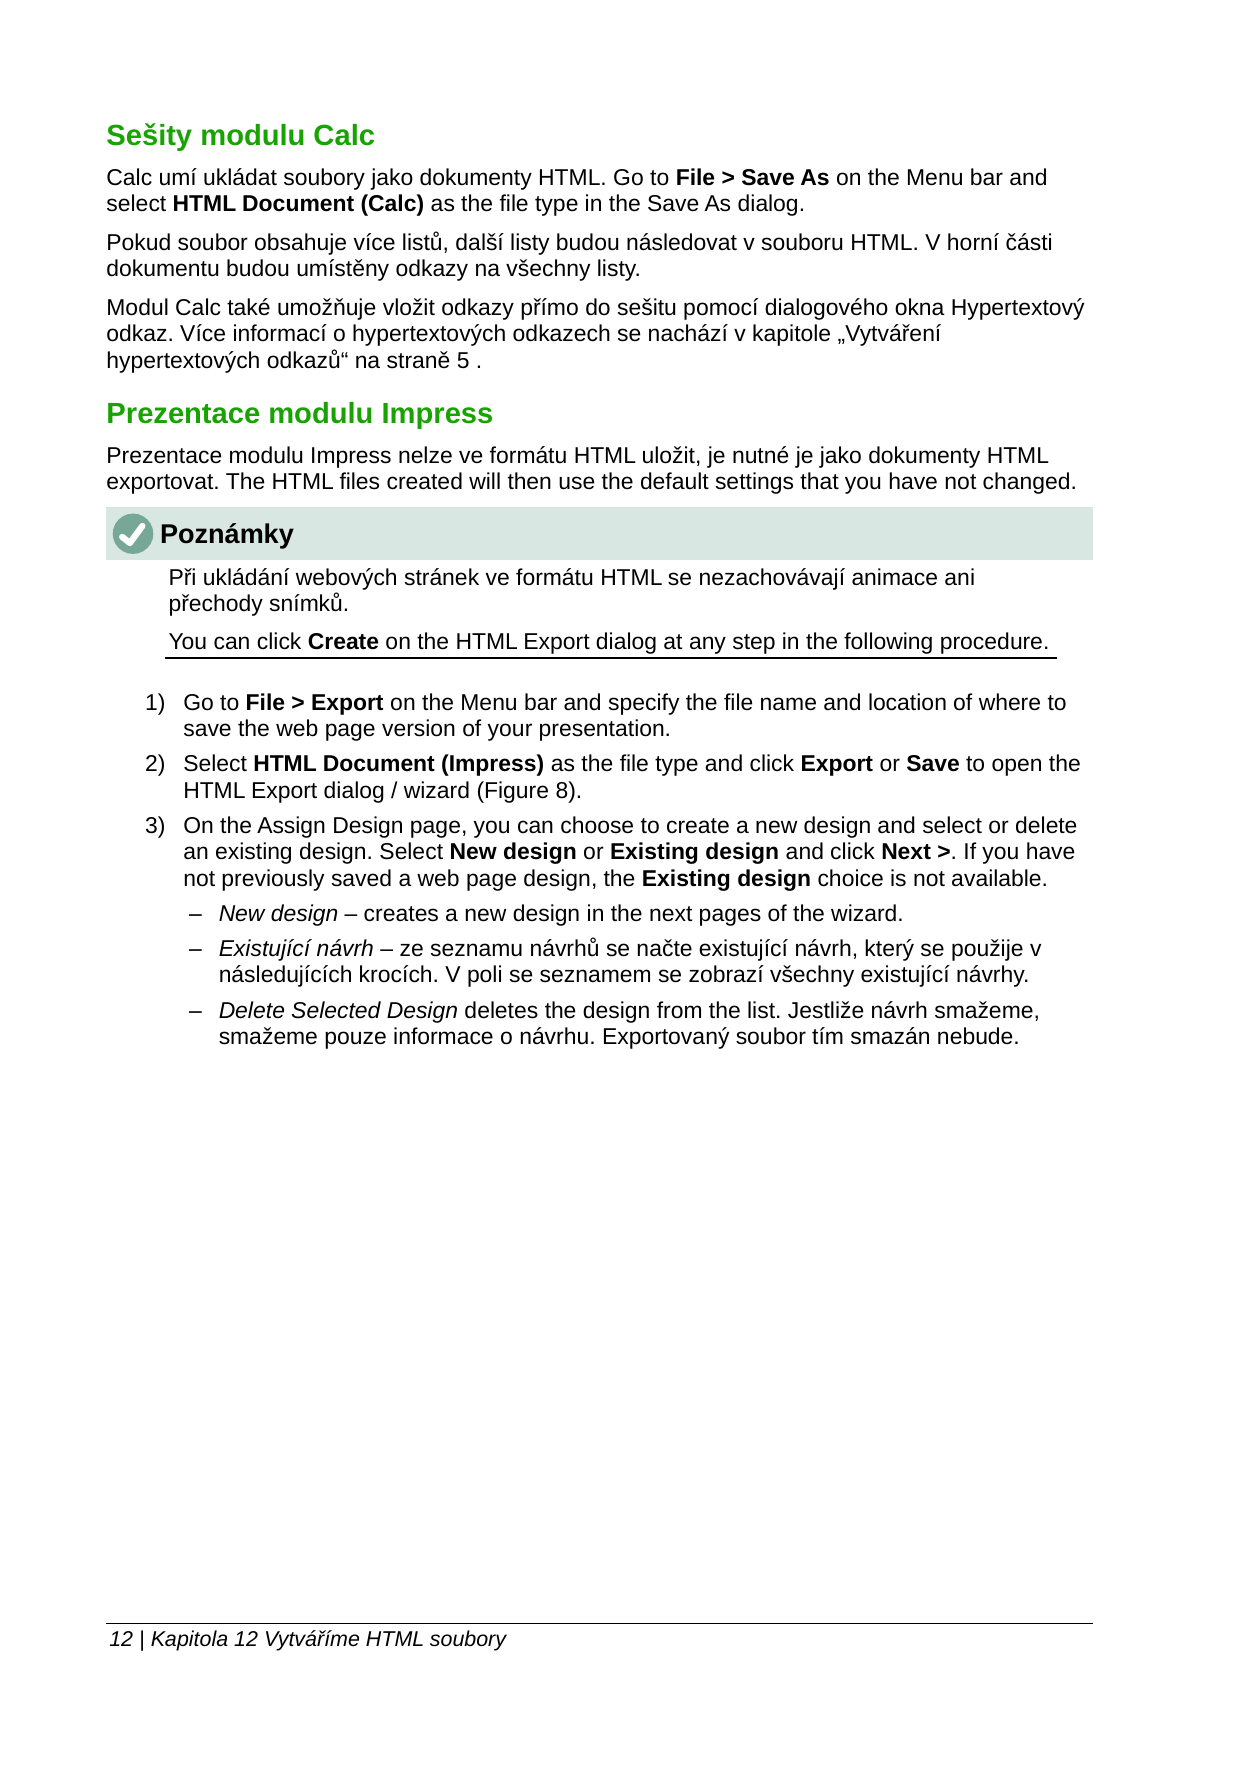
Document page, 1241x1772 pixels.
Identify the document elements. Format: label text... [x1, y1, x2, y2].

subtitle Prezentace modulu Impress [106, 397, 1093, 430]
list Go to File > Export on the Menu bar and specify the file name and location of where to save the web page version of your presentation. [165, 689, 1093, 742]
text You can click Create on the HTML Export dialog at any step in the following procedure. [165, 625, 1057, 657]
list Existující návrh – ze seznamu návrhů se načte existující návrh, který se použije v následujících krocích. V poli se seznamem se zobrazí všechny existující návrhy. [189, 935, 1093, 988]
text Modul Calc také umožňuje vložit odkazy přímo do sešitu pomocí dialogového okna Hypertextový odkaz. Více informací o hypertextových odkazech se nachází v kapitole „Vytváření hypertextových odkazů“ na straně 5 . [106, 294, 1093, 373]
list Delete Selected Design deletes the design from the list. Jestliže návrh smažeme, smažeme pouze informace o návrhu. Exportovaný soubor tím smazán nebude. [189, 997, 1093, 1049]
text Pokud soubor obsahuje více listů, další listy budou následovat v souboru HTML. V horní části dokumentu budou umístěny odkazy na všechny listy. [106, 229, 1093, 281]
list New design – creates a new design in the next pages of the wizard. [189, 900, 1093, 926]
list On the Assign Design page, you can choose to create a new design and select or delete an existing design. Select New design or Existing design and click Next >. If you have not previously saved a web page design, the Existing design choice is not available. [165, 812, 1093, 891]
subtitle Sešity modulu Calc [106, 118, 1093, 152]
list Select HTML Document (Impress) as the file type and click Export or Save to open the HTML Export dialog / wizard (Figure 8). [165, 750, 1093, 803]
text Při ukládání webových stránek ve formátu HTML se nezachovávají animace ani přechody snímků. [165, 560, 1057, 616]
text Calc umí ukládat soubory jako dokumenty HTML. Go to File > Save As on the Menu bar and select HTML Document (Calc) as the file type in the Save As dialog. [106, 163, 1093, 216]
subtitle Poznámky [106, 507, 1093, 560]
text Prezentace modulu Impress nelze ve formátu HTML uložit, je nutné je jako dokumenty HTML exportovat. The HTML files created will then use the default settings that you have not changed. [106, 442, 1093, 494]
